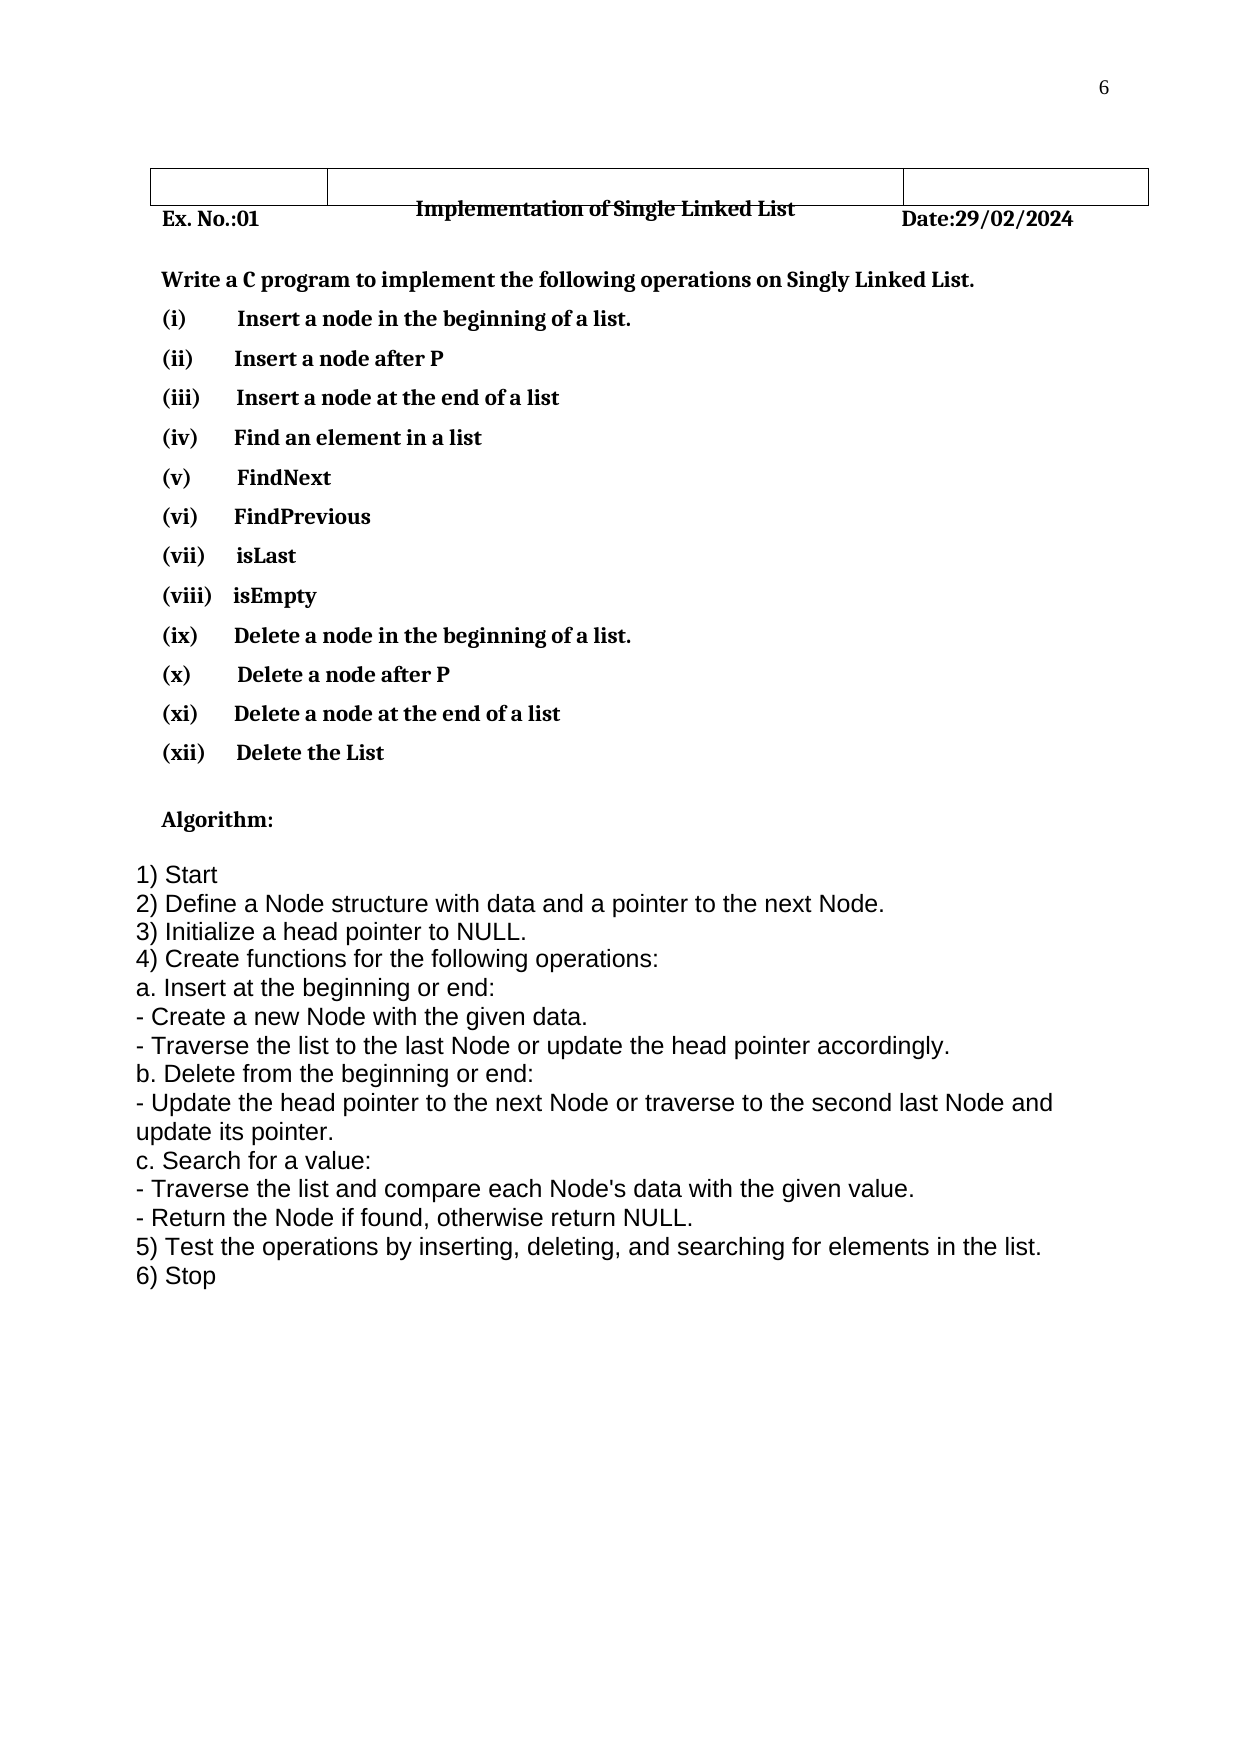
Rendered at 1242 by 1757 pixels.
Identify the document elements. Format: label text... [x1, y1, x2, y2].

text 6) Stop [136, 1261, 1150, 1289]
text 4) Create functions for the following operations: [136, 946, 1150, 973]
text (iii) Insert a node at the end of a list [161, 385, 1150, 411]
text (v) FindNext [161, 464, 1150, 491]
text - Traverse the list to the last Node or update the head pointer accordingly. b. Delete from the beginning or end: [136, 1031, 956, 1088]
text (iv) Find an element in a list [161, 425, 1150, 451]
text (ii) Insert a node after P [161, 345, 1150, 372]
text 5) Test the operations by inserting, deleting, and searching for elements in the list. [136, 1232, 1150, 1261]
text (viii) isEmpty [161, 583, 1150, 609]
text Write a C program to implement the following operations on Singly Linked List. (i) Insert a node in the beginning of a list. [161, 267, 997, 332]
text c. Search for a value: [136, 1146, 1150, 1174]
text 1) Start [136, 860, 1150, 888]
text 2) Define a Node structure with data and a pointer to the next Node. [136, 888, 1150, 917]
text 3) Initialize a head pointer to NULL. [136, 917, 1150, 946]
text (xii) Delete the List [161, 740, 1150, 766]
text - Traverse the list and compare each Node's data with the given value. [136, 1174, 1150, 1203]
text - Create a new Node with the given data. [136, 1002, 1150, 1031]
text Ex. No.:01 Implementation of Single Linked List Date:29/02/2024 [162, 197, 1150, 230]
text - Return the Node if found, otherwise return NULL. [136, 1203, 1150, 1232]
text (xi) Delete a node at the end of a list [161, 701, 1150, 727]
text (ix) Delete a node in the beginning of a list. (x) Delete a node after P [161, 622, 647, 688]
text (vi) FindPrevious [161, 504, 1150, 530]
text Algorithm: [161, 806, 1150, 833]
text - Update the head pointer to the next Node or traverse to the second last Node and update its pointer. [136, 1088, 1059, 1146]
text (vii) isLast [161, 543, 1150, 569]
text a. Insert at the beginning or end: [136, 973, 1150, 1002]
